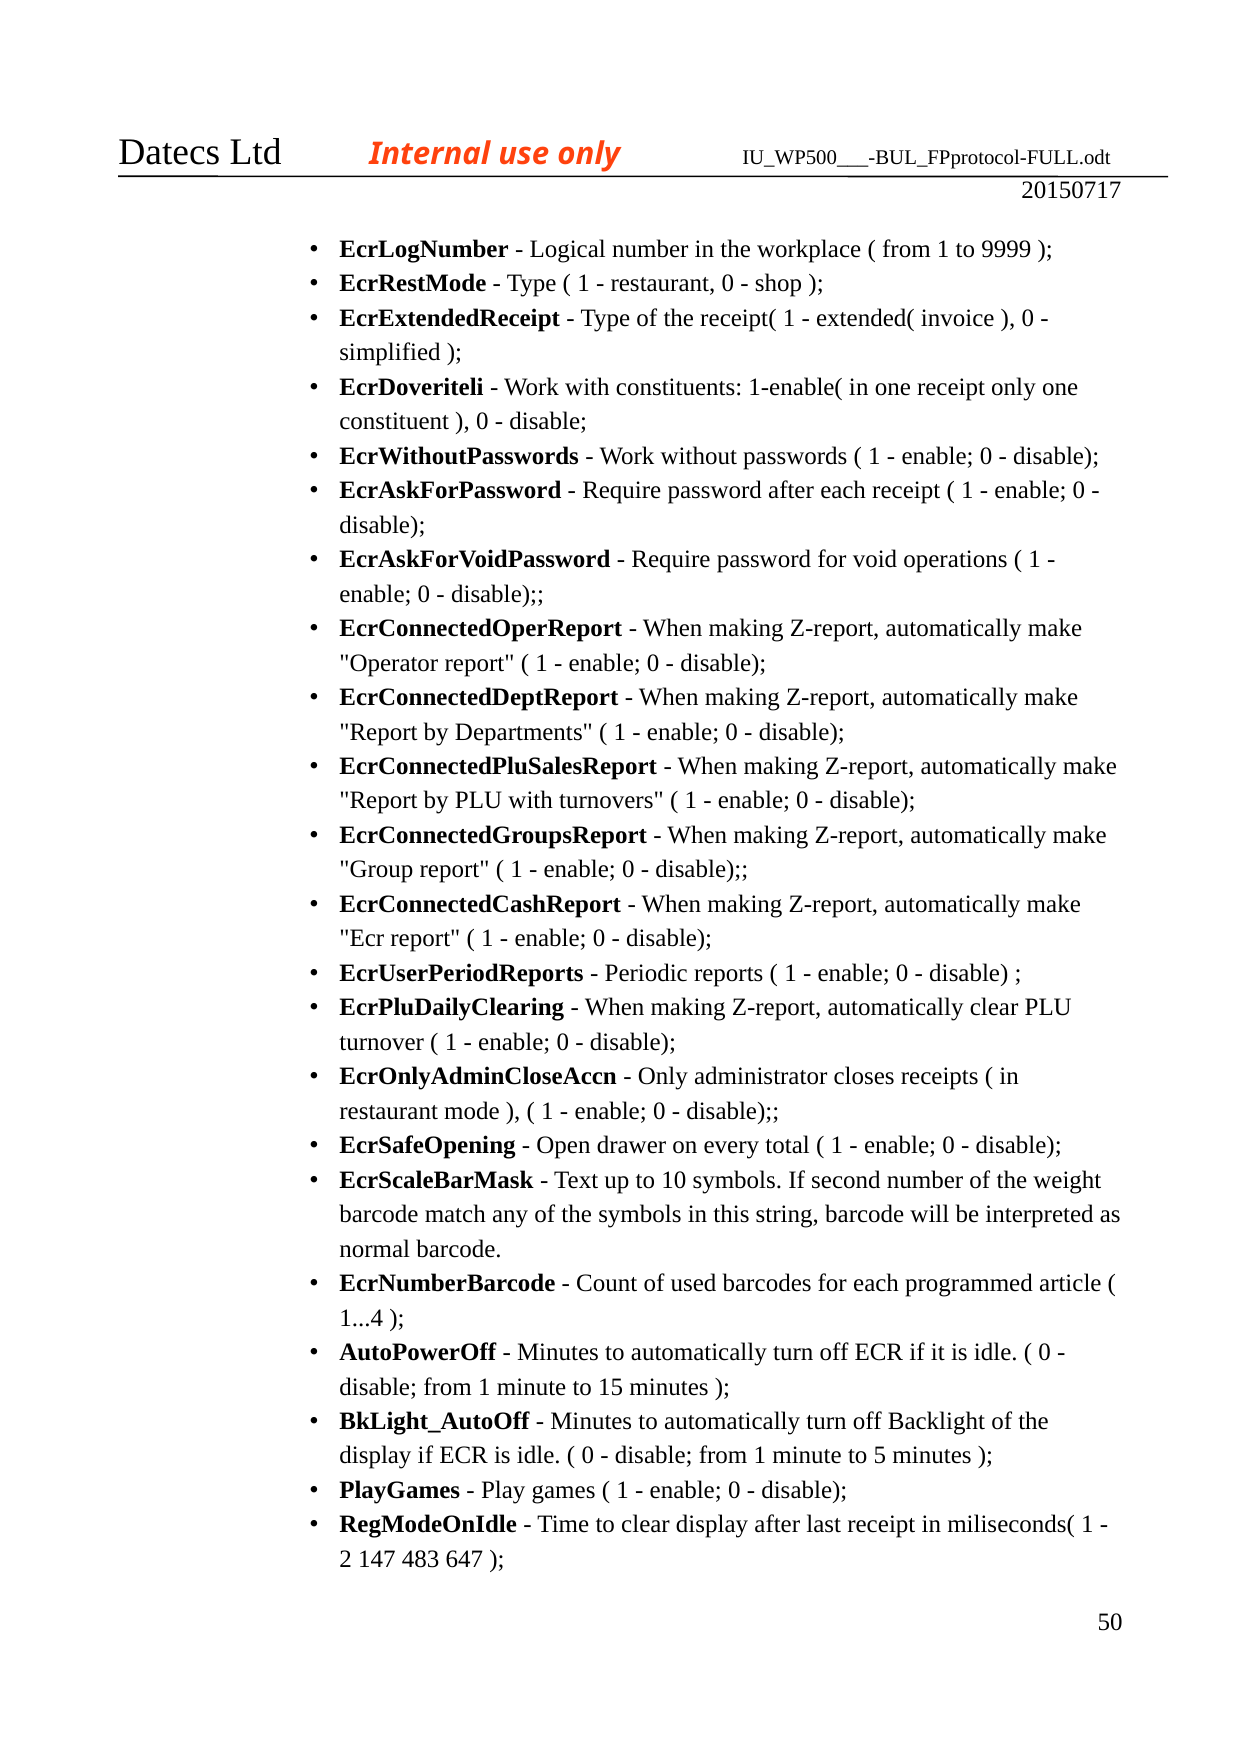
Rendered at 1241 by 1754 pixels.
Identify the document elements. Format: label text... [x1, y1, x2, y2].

list EcrLogNumber - Logical number in the workplace ( from 1 to 9999 ); [309, 234, 1122, 263]
list EcrConnectedPluSalesReport - When making Z-report, automatically make "Report by PLU with turnovers" ( 1 - enable; 0 - disable); [309, 751, 1122, 814]
list EcrNumberBarcode - Count of used barcodes for each programmed article ( 1...4 ); [309, 1268, 1122, 1331]
list EcrRestMode - Type ( 1 - restaurant, 0 - shop ); [309, 268, 1122, 297]
list RegModeOnIdle - Time to clear display after last receipt in miliseconds( 1 - 2 147 483 647 ); [309, 1509, 1122, 1573]
list EcrConnectedOperReport - When making Z-report, automatically make "Operator report" ( 1 - enable; 0 - disable); [309, 613, 1122, 676]
list EcrConnectedGroupsReport - When making Z-report, automatically make "Group report" ( 1 - enable; 0 - disable);; [309, 820, 1122, 883]
list EcrUserPeriodReports - Periodic reports ( 1 - enable; 0 - disable) ; [309, 958, 1122, 987]
list EcrConnectedDeptReport - When making Z-report, automatically make "Report by Departments" ( 1 - enable; 0 - disable); [309, 682, 1122, 745]
list EcrOnlyAdminCloseAccn - Only administrator closes receipts ( in restaurant mode ), ( 1 - enable; 0 - disable);; [309, 1061, 1122, 1124]
list BkLight_AutoOff - Minutes to automatically turn off Backlight of the display if ECR is idle. ( 0 - disable; from 1 minute to 5 minutes ); [309, 1406, 1122, 1469]
list EcrScaleBarMask - Text up to 10 symbols. If second number of the weight barcode match any of the symbols in this string, barcode will be interpreted as normal barcode. [309, 1165, 1122, 1262]
list PlayGames - Play games ( 1 - enable; 0 - disable); [309, 1475, 1122, 1504]
list EcrDoveriteli - Work with constituents: 1-enable( in one receipt only one constituent ), 0 - disable; [309, 372, 1122, 435]
list EcrAskForVoidPassword - Require password for void operations ( 1 - enable; 0 - disable);; [309, 544, 1122, 607]
list EcrPluDailyClearing - When making Z-report, automatically clear PLU turnover ( 1 - enable; 0 - disable); [309, 992, 1122, 1056]
list EcrWithoutPasswords - Work without passwords ( 1 - enable; 0 - disable); [309, 441, 1122, 469]
list EcrConnectedCashReport - When making Z-report, automatically make "Ecr report" ( 1 - enable; 0 - disable); [309, 889, 1122, 952]
list AutoPowerOff - Minutes to automatically turn off ECR if it is idle. ( 0 - disable; from 1 minute to 15 minutes ); [309, 1337, 1122, 1400]
list EcrAskForPassword - Require password after each receipt ( 1 - enable; 0 - disable); [309, 475, 1122, 538]
list EcrExtendedReceipt - Type of the receipt( 1 - extended( invoice ), 0 - simplified ); [309, 303, 1122, 366]
list EcrSafeOpening - Open drawer on every total ( 1 - enable; 0 - disable); [309, 1130, 1122, 1159]
